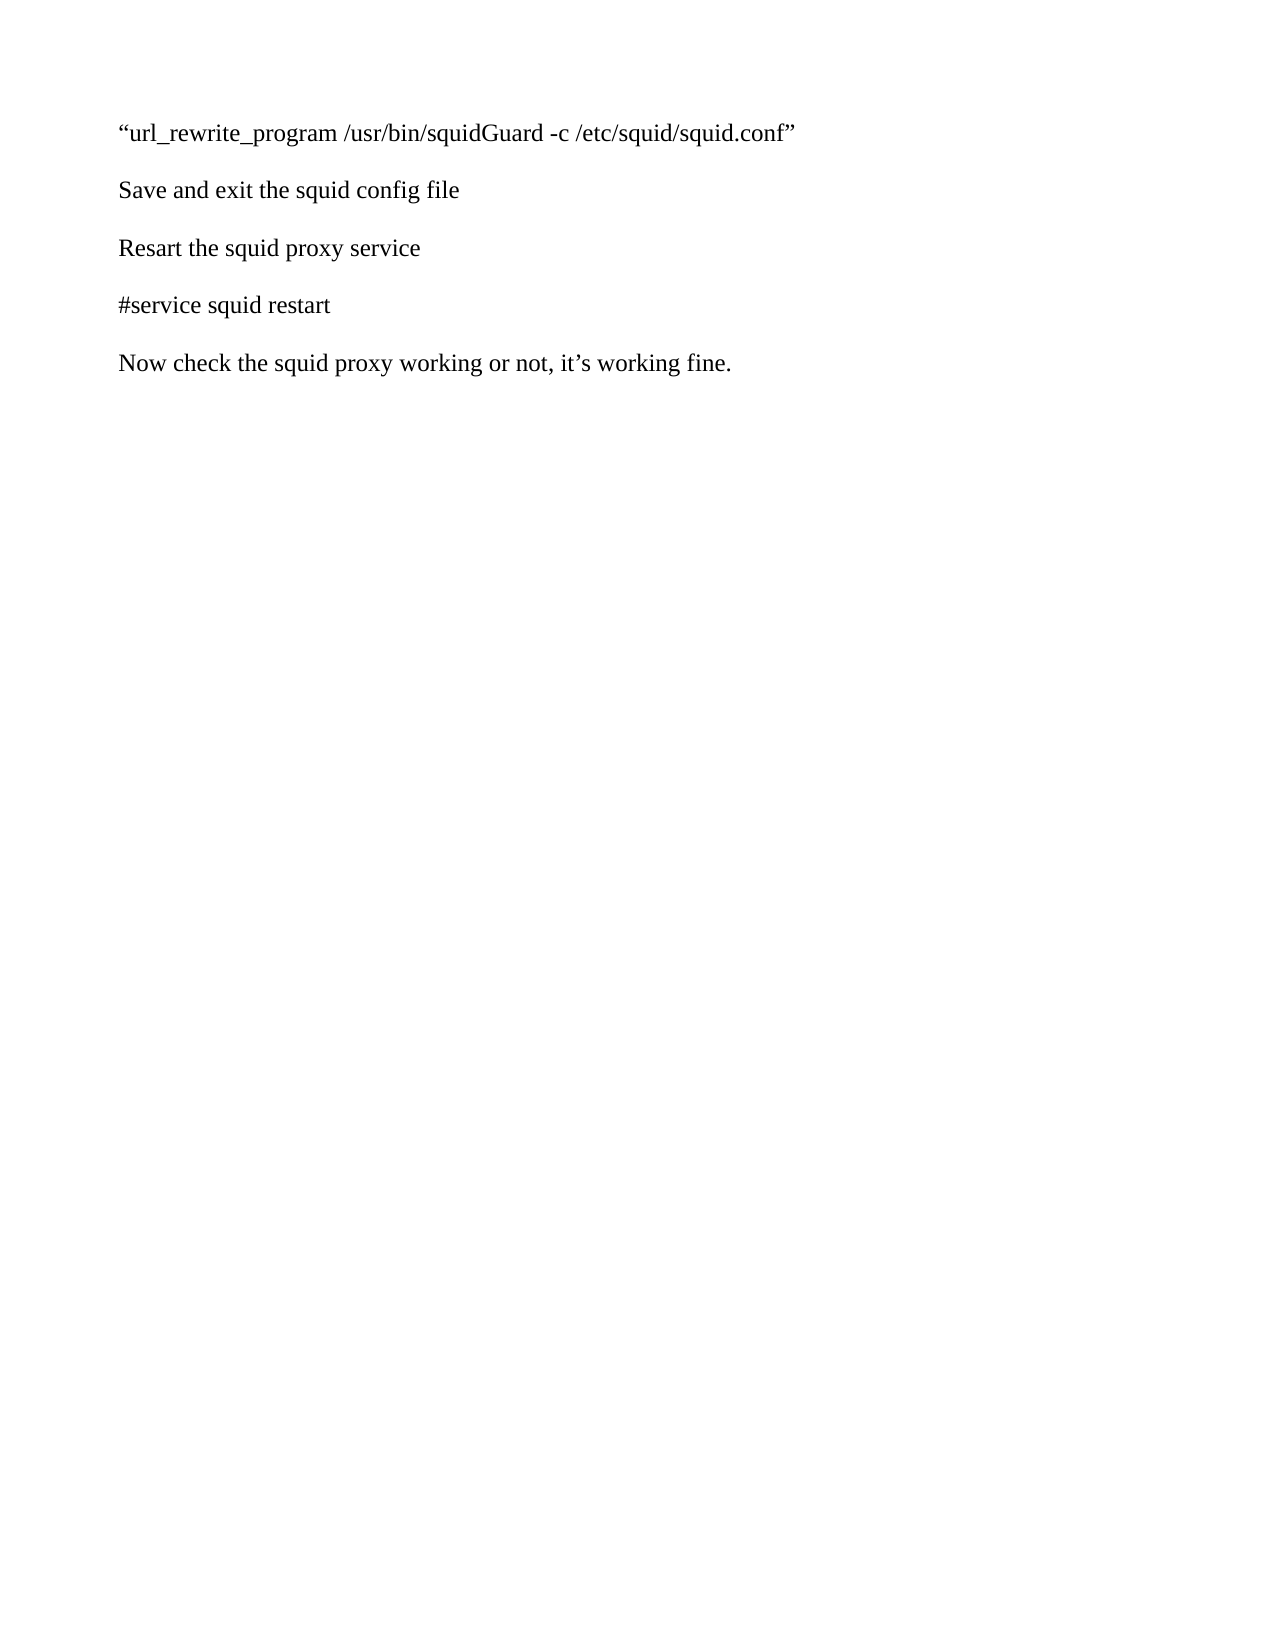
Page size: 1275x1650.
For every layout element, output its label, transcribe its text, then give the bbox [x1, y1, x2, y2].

text #service squid restart [118, 291, 1157, 319]
text Resart the squid proxy service [118, 233, 1157, 262]
text Save and exit the squid config file [118, 176, 1157, 204]
text “url_rewrite_program /usr/bin/squidGuard -c /etc/squid/squid.conf” [118, 118, 1157, 147]
text Now check the squid proxy working or not, it’s working fine. [118, 348, 1157, 377]
